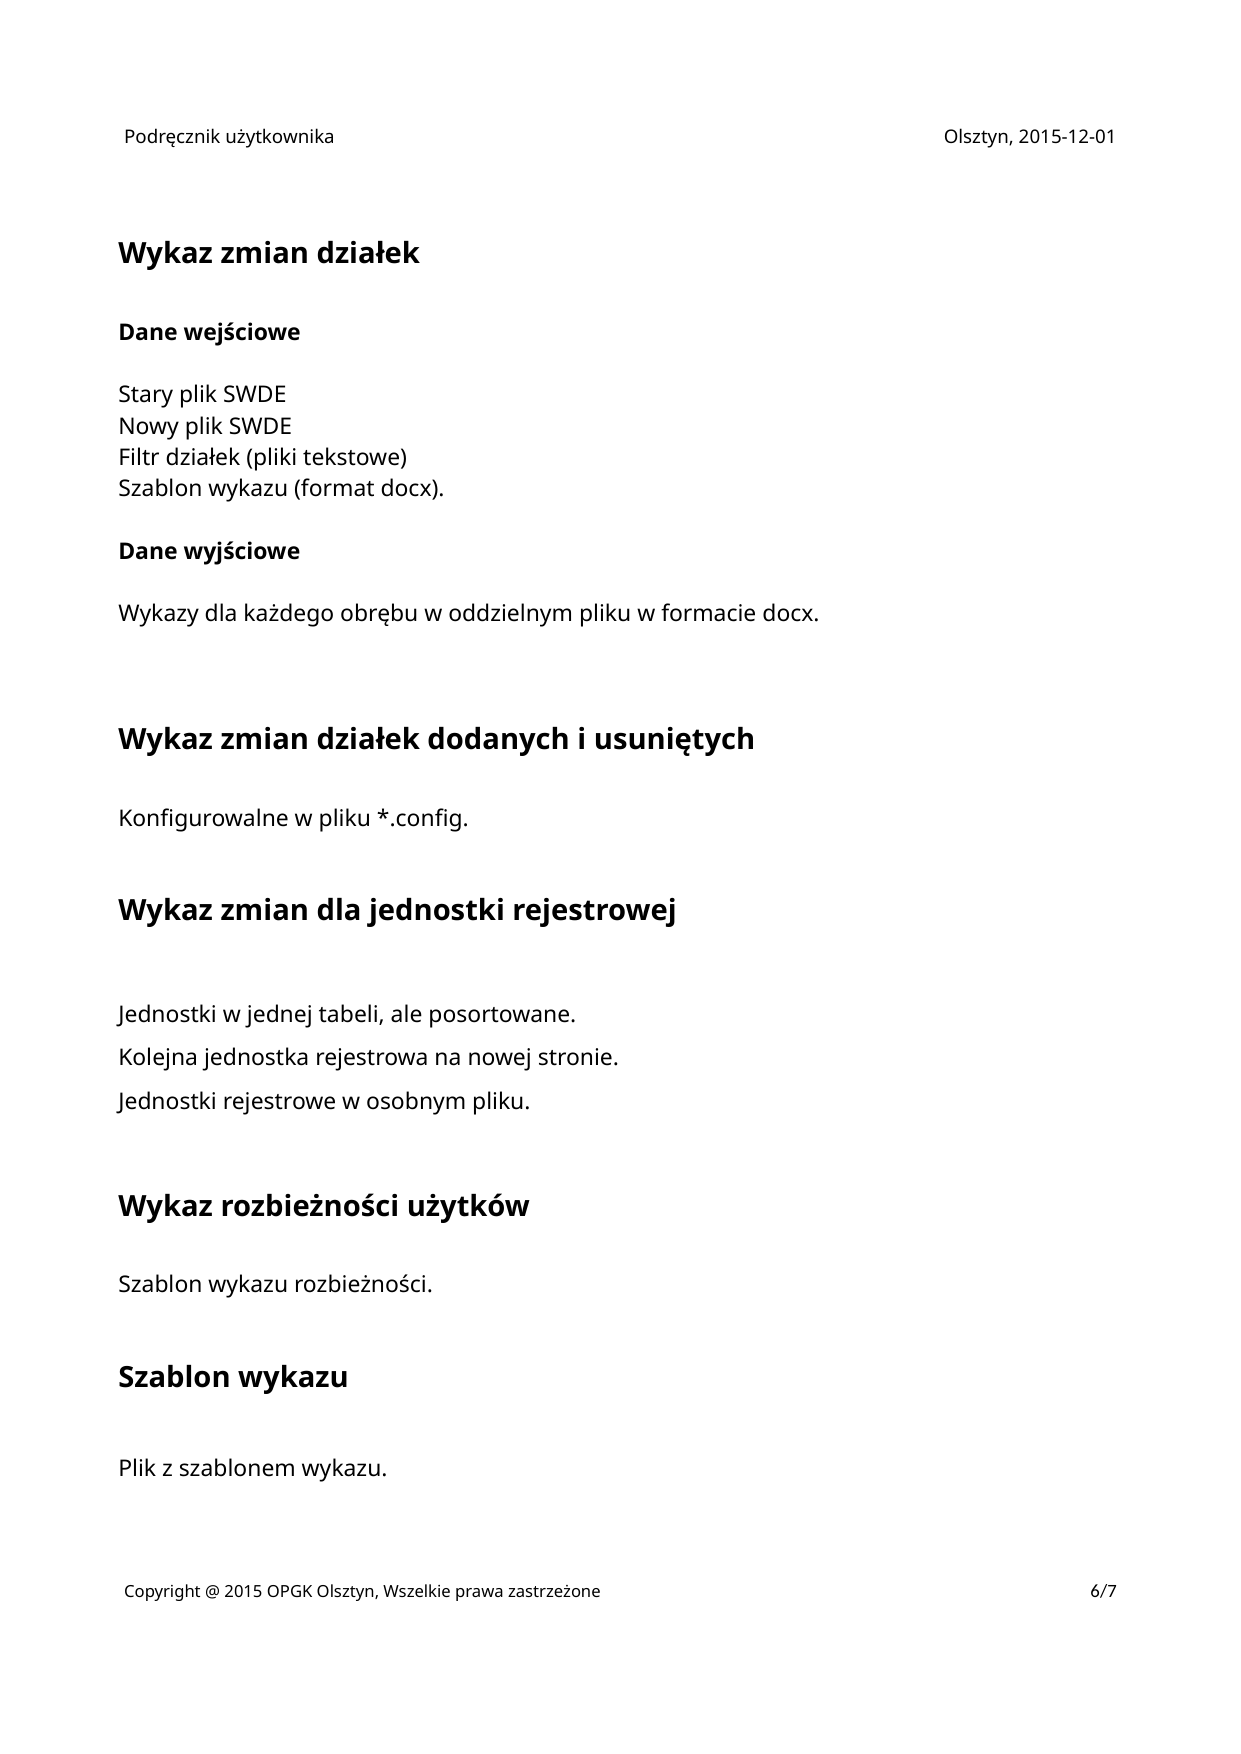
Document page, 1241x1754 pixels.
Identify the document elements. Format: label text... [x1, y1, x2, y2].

subtitle Wykaz rozbieżności użytków [118, 1185, 1122, 1225]
text Filtr działek (pliki tekstowe) [118, 441, 1122, 472]
subtitle Wykaz zmian działek dodanych i usuniętych [118, 718, 1122, 758]
text Kolejna jednostka rejestrowa na nowej stronie. [118, 1041, 1122, 1072]
text Nowy plik SWDE [118, 410, 1122, 441]
text Szablon wykazu rozbieżności. [118, 1268, 1122, 1300]
subtitle Wykaz zmian działek [118, 232, 1122, 272]
text Dane wejściowe [118, 316, 1122, 347]
subtitle Szablon wykazu [118, 1356, 1122, 1396]
text Wykazy dla każdego obrębu w oddzielnym pliku w formacie docx. [118, 597, 1122, 628]
text Szablon wykazu (format docx). [118, 472, 1122, 503]
text Plik z szablonem wykazu. [118, 1452, 1122, 1483]
text Dane wyjściowe [118, 535, 1122, 566]
text Jednostki rejestrowe w osobnym pliku. [118, 1085, 1122, 1116]
text Konfigurowalne w pliku *.config. [118, 802, 1122, 833]
text Jednostki w jednej tabeli, ale posortowane. [118, 997, 1122, 1029]
text Stary plik SWDE [118, 378, 1122, 410]
subtitle Wykaz zmian dla jednostki rejestrowej [118, 889, 1122, 929]
